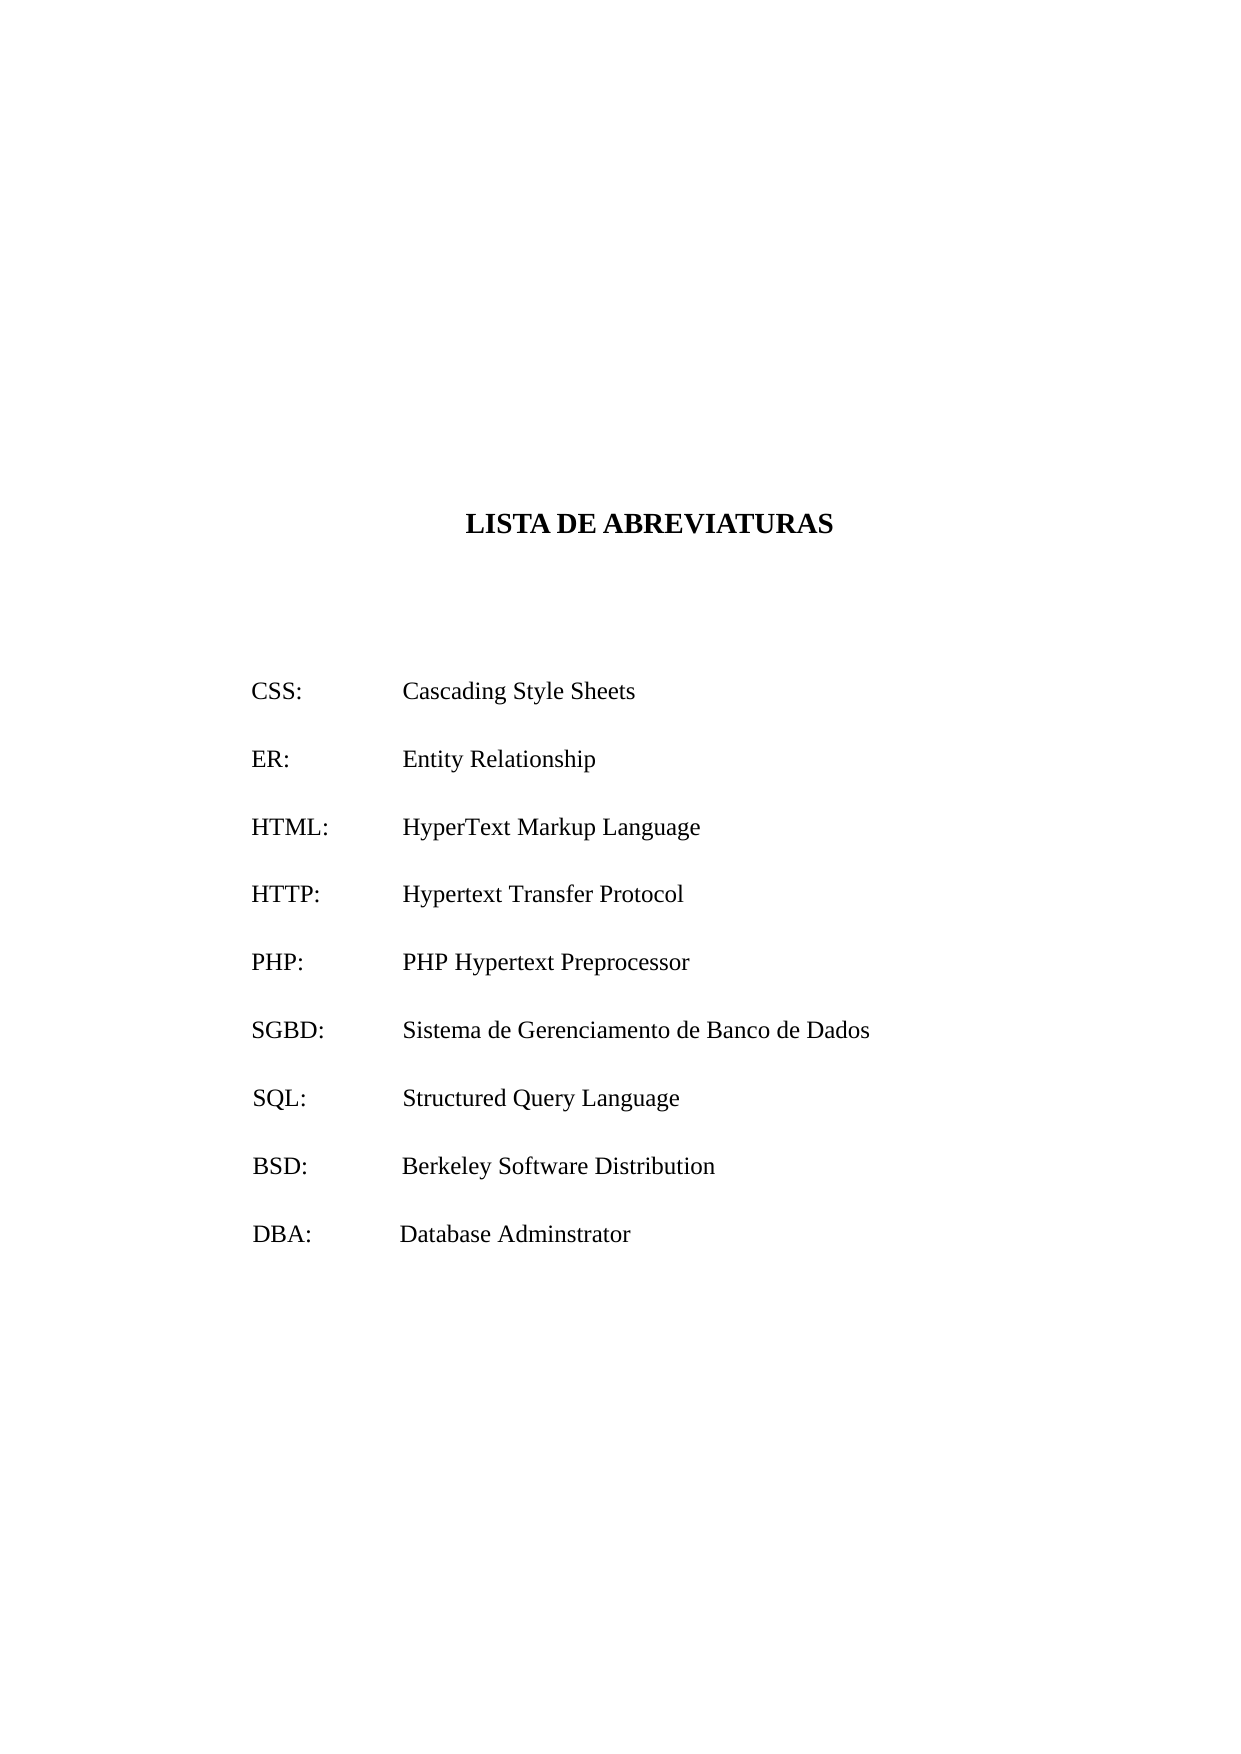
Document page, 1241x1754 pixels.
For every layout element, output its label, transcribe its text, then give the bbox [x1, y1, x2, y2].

text PHP: PHP Hypertext Preprocessor [177, 947, 1122, 976]
text ER: Entity Relationship [177, 744, 1122, 772]
text LISTA DE ABREVIATURAS [177, 506, 1122, 540]
text BSD: Berkeley Software Distribution [177, 1151, 1122, 1180]
text HTML: HyperText Markup Language [177, 812, 1122, 840]
text CSS: Cascading Style Sheets [177, 676, 1122, 704]
text SGBD: Sistema de Gerenciamento de Banco de Dados [177, 1015, 1122, 1044]
text HTTP: Hypertext Transfer Protocol [177, 879, 1122, 908]
text DBA: Database Adminstrator [177, 1219, 1122, 1248]
text SQL: Structured Query Language [177, 1083, 1122, 1112]
